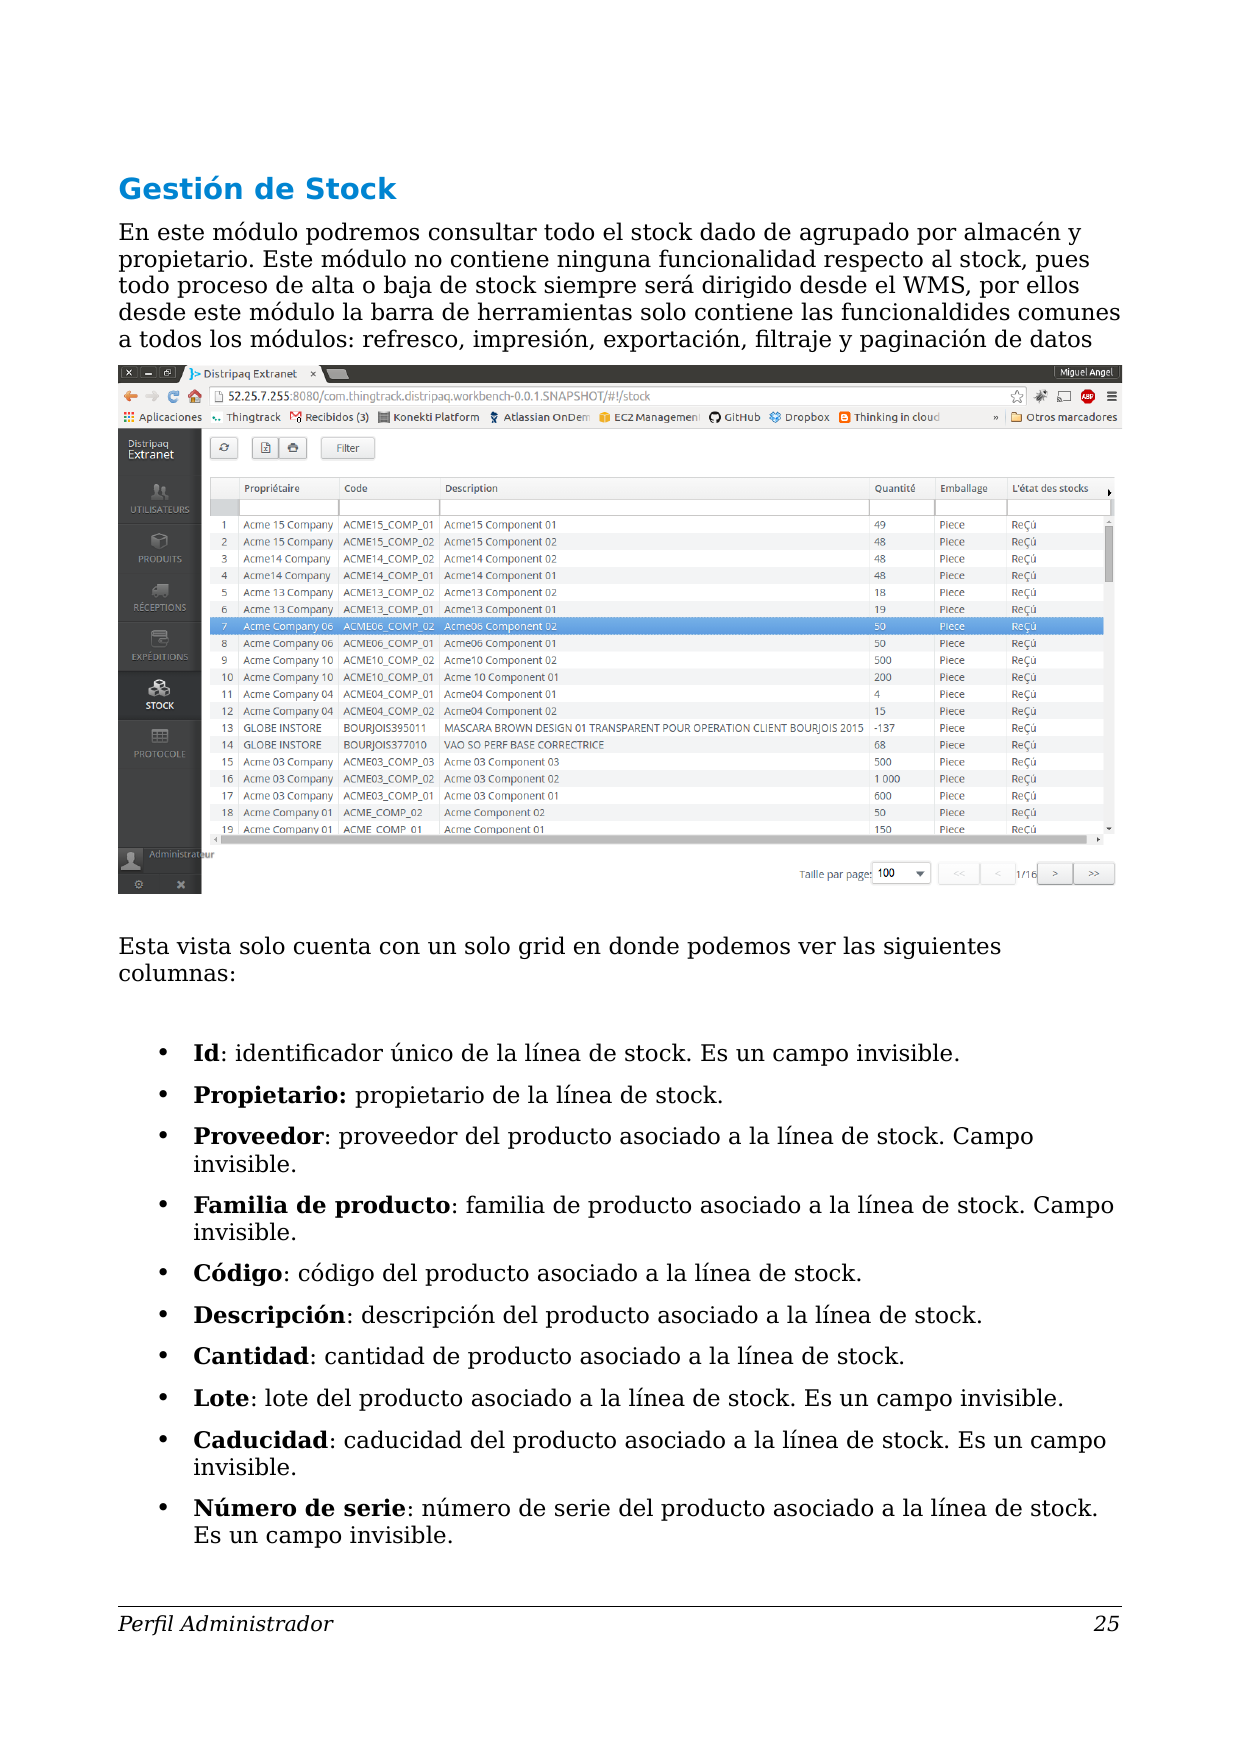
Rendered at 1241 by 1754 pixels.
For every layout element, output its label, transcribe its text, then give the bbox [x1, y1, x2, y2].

list Descripción: descripción del producto asociado a la línea de stock. [156, 1300, 1122, 1329]
list Proveedor: proveedor del producto asociado a la línea de stock. Campo invisible. [156, 1122, 1122, 1177]
list Código: código del producto asociado a la línea de stock. [156, 1258, 1122, 1287]
list Id: identificador único de la línea de stock. Es un campo invisible. [156, 1038, 1122, 1067]
subtitle Gestión de Stock [118, 173, 1122, 207]
picture [118, 365, 1123, 894]
list Propietario: propietario de la línea de stock. [156, 1080, 1122, 1109]
list Caducidad: caducidad del producto asociado a la línea de stock. Es un campo invisible. [156, 1425, 1122, 1481]
text Esta vista solo cuenta con un solo grid en donde podemos ver las siguientes columnas: [118, 933, 1122, 987]
list Lote: lote del producto asociado a la línea de stock. Es un campo invisible. [156, 1383, 1122, 1412]
text En este módulo podremos consultar todo el stock dado de agrupado por almacén y propietario. Este módulo no contiene ninguna funcionalidad respecto al stock, pues todo proceso de alta o baja de stock siempre será dirigido desde el WMS, por ellos desde este módulo la barra de herramientas solo contiene las funcionaldides comunes a todos los módulos: refresco, impresión, exportación, filtraje y paginación de datos [118, 219, 1122, 352]
list Número de serie: número de serie del producto asociado a la línea de stock. Es un campo invisible. [156, 1493, 1122, 1549]
list Familia de producto: familia de producto asociado a la línea de stock. Campo invisible. [156, 1190, 1122, 1246]
list Cantidad: cantidad de producto asociado a la línea de stock. [156, 1342, 1122, 1371]
